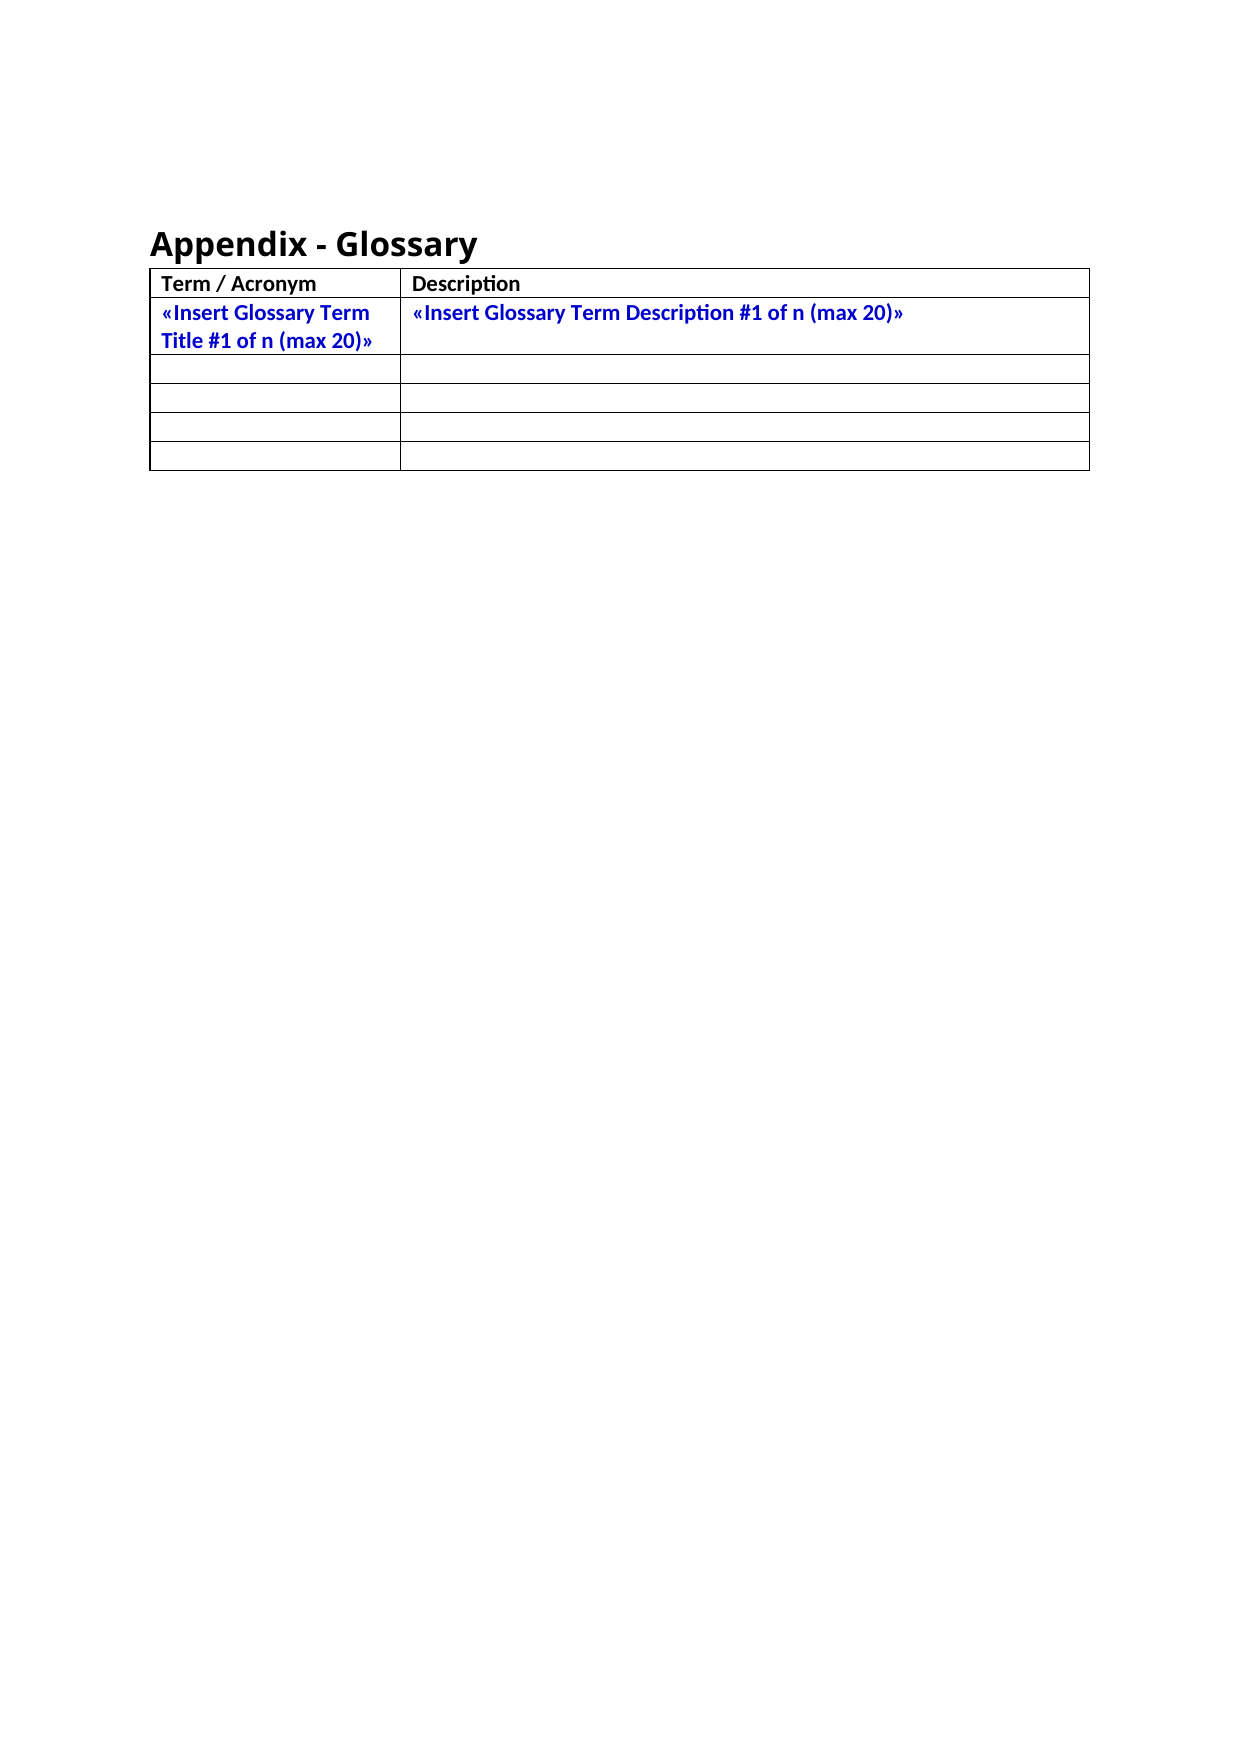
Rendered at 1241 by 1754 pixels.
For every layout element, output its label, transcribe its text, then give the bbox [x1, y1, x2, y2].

table_cell [401, 355, 1089, 383]
subtitle Appendix - Glossary [150, 221, 1090, 266]
table_header Term / Acronym [151, 269, 400, 297]
table_cell [401, 384, 1089, 412]
table_cell [151, 413, 400, 441]
table_cell [151, 355, 400, 383]
table_cell [151, 384, 400, 412]
table_cell [401, 442, 1089, 470]
table_header Description [401, 269, 1089, 297]
table_cell «Insert Glossary Term Description #1 of n (max 20)» [401, 298, 1089, 354]
table_cell [401, 413, 1089, 441]
table_cell «Insert Glossary Term Title #1 of n (max 20)» [151, 298, 400, 354]
table_cell [151, 442, 400, 470]
